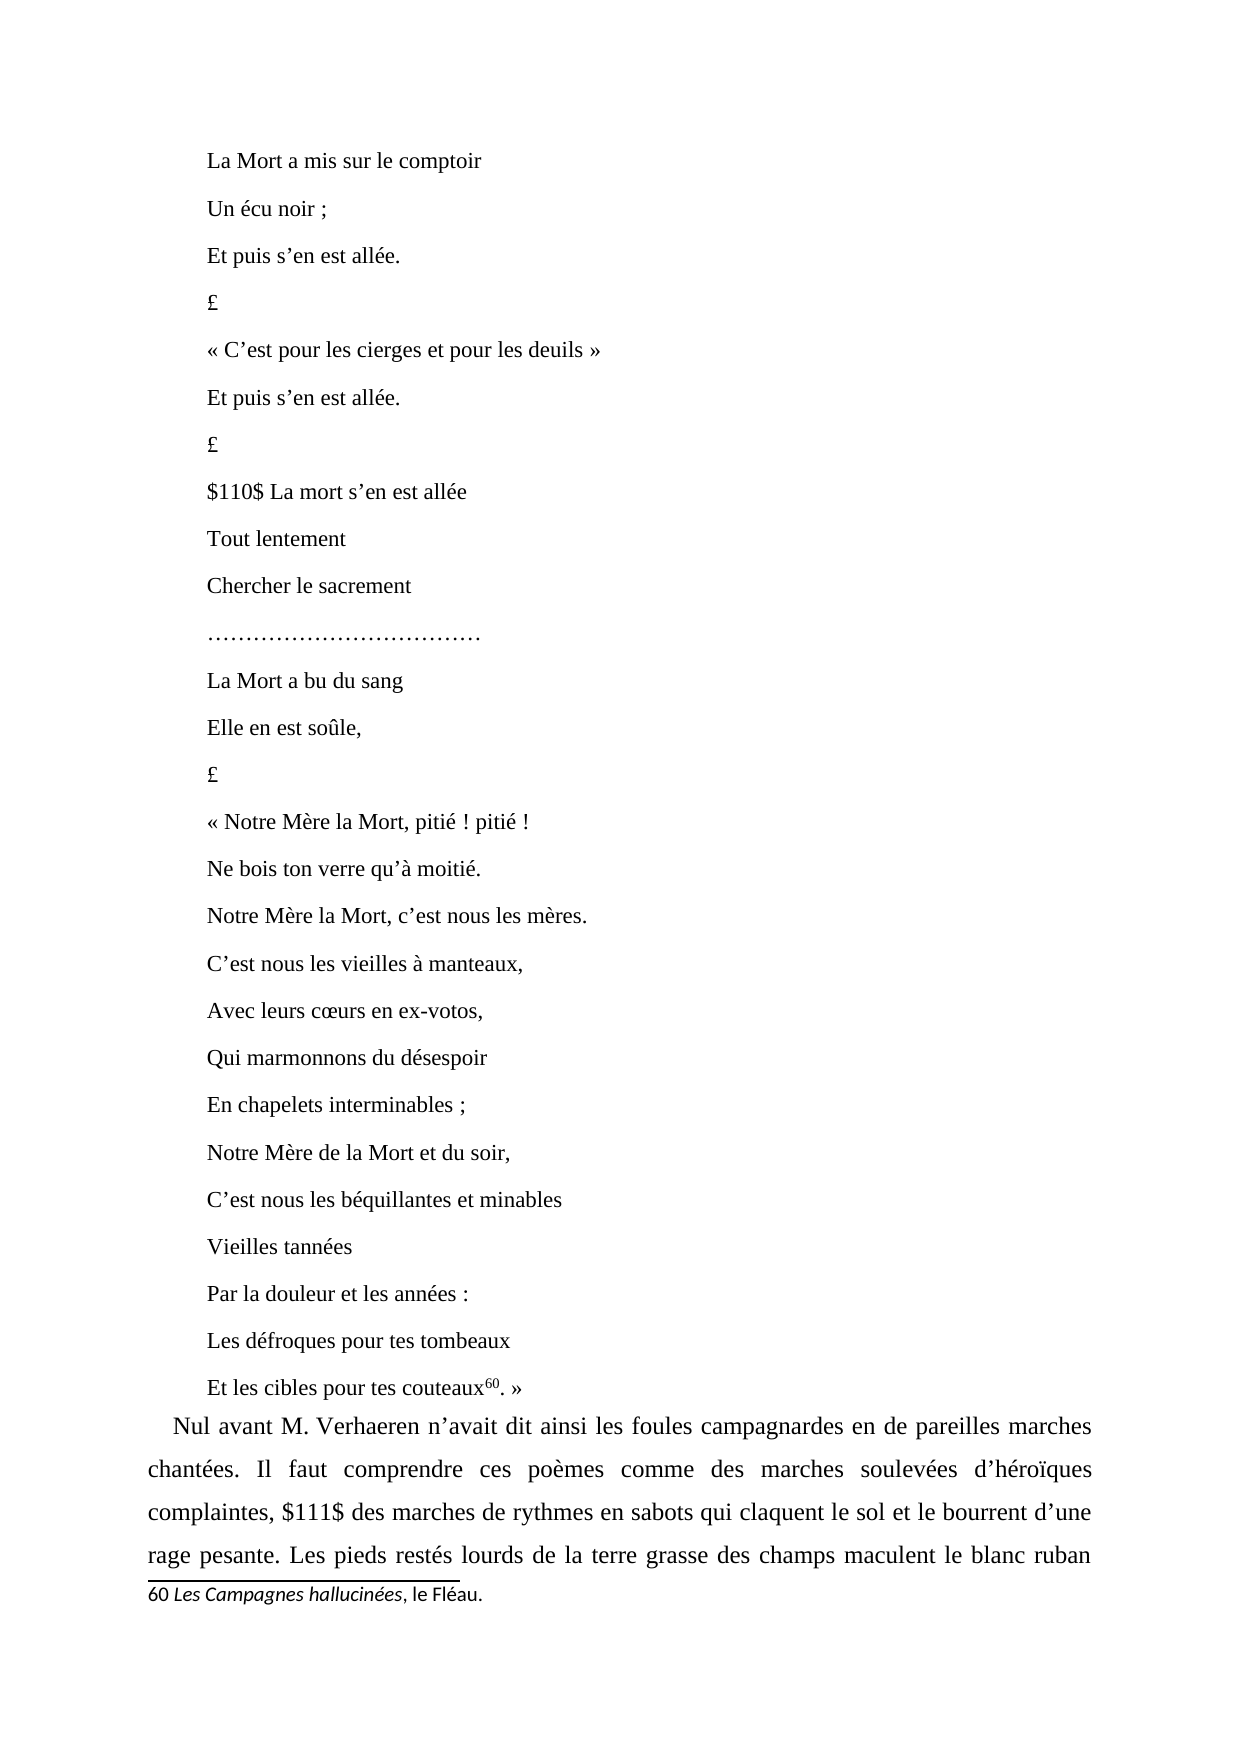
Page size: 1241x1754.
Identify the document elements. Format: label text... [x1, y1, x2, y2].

text Chercher le sacrement [207, 572, 1093, 599]
text Notre Mère la Mort, c’est nous les mères. [207, 903, 1093, 929]
text Et les cibles pour tes couteaux. » [207, 1374, 1093, 1401]
text Les défroques pour tes tombeaux [207, 1327, 1093, 1354]
text La Mort a mis sur le comptoir [207, 148, 1093, 174]
text ……………………………… [207, 619, 1093, 646]
text Vieilles tannées [207, 1233, 1093, 1259]
text Avec leurs cœurs en ex-votos, [207, 997, 1093, 1023]
text £ [207, 431, 1093, 457]
text Les Campagnes hallucinées, le Fléau. [148, 1581, 1093, 1606]
text £ [207, 761, 1093, 787]
text Et puis s’en est allée. [207, 242, 1093, 268]
text Un écu noir ; [207, 195, 1093, 221]
text Par la douleur et les années : [207, 1280, 1093, 1306]
text Ne bois ton verre qu’à moitié. [207, 855, 1093, 882]
text En chapelets interminables ; [207, 1091, 1093, 1118]
text Et puis s’en est allée. [207, 383, 1093, 410]
text £ [207, 289, 1093, 316]
text Tout lentement [207, 525, 1093, 551]
text C’est nous les vieilles à manteaux, [207, 950, 1093, 976]
text C’est nous les béquillantes et minables [207, 1186, 1093, 1212]
text Notre Mère de la Mort et du soir, [207, 1138, 1093, 1165]
text « C’est pour les cierges et pour les deuils » [207, 336, 1093, 363]
text Elle en est soûle, [207, 714, 1093, 740]
text La Mort a bu du sang [207, 667, 1093, 693]
text « Notre Mère la Mort, pitié ! pitié ! [207, 808, 1093, 834]
text Nul avant M. Verhaeren n’avait dit ainsi les foules campagnardes en de pareilles marches chantées. Il faut comprendre ces poèmes comme des marches soulevées d’héroïques complaintes, $111$ des marches de rythmes en sabots qui claquent le sol et le bourrent d’une rage pesante. Les pieds restés lourds de la terre grasse des champs maculent le blanc ruban [148, 1411, 1093, 1569]
text Qui marmonnons du désespoir [207, 1044, 1093, 1071]
text $110$ La mort s’en est allée [207, 478, 1093, 504]
